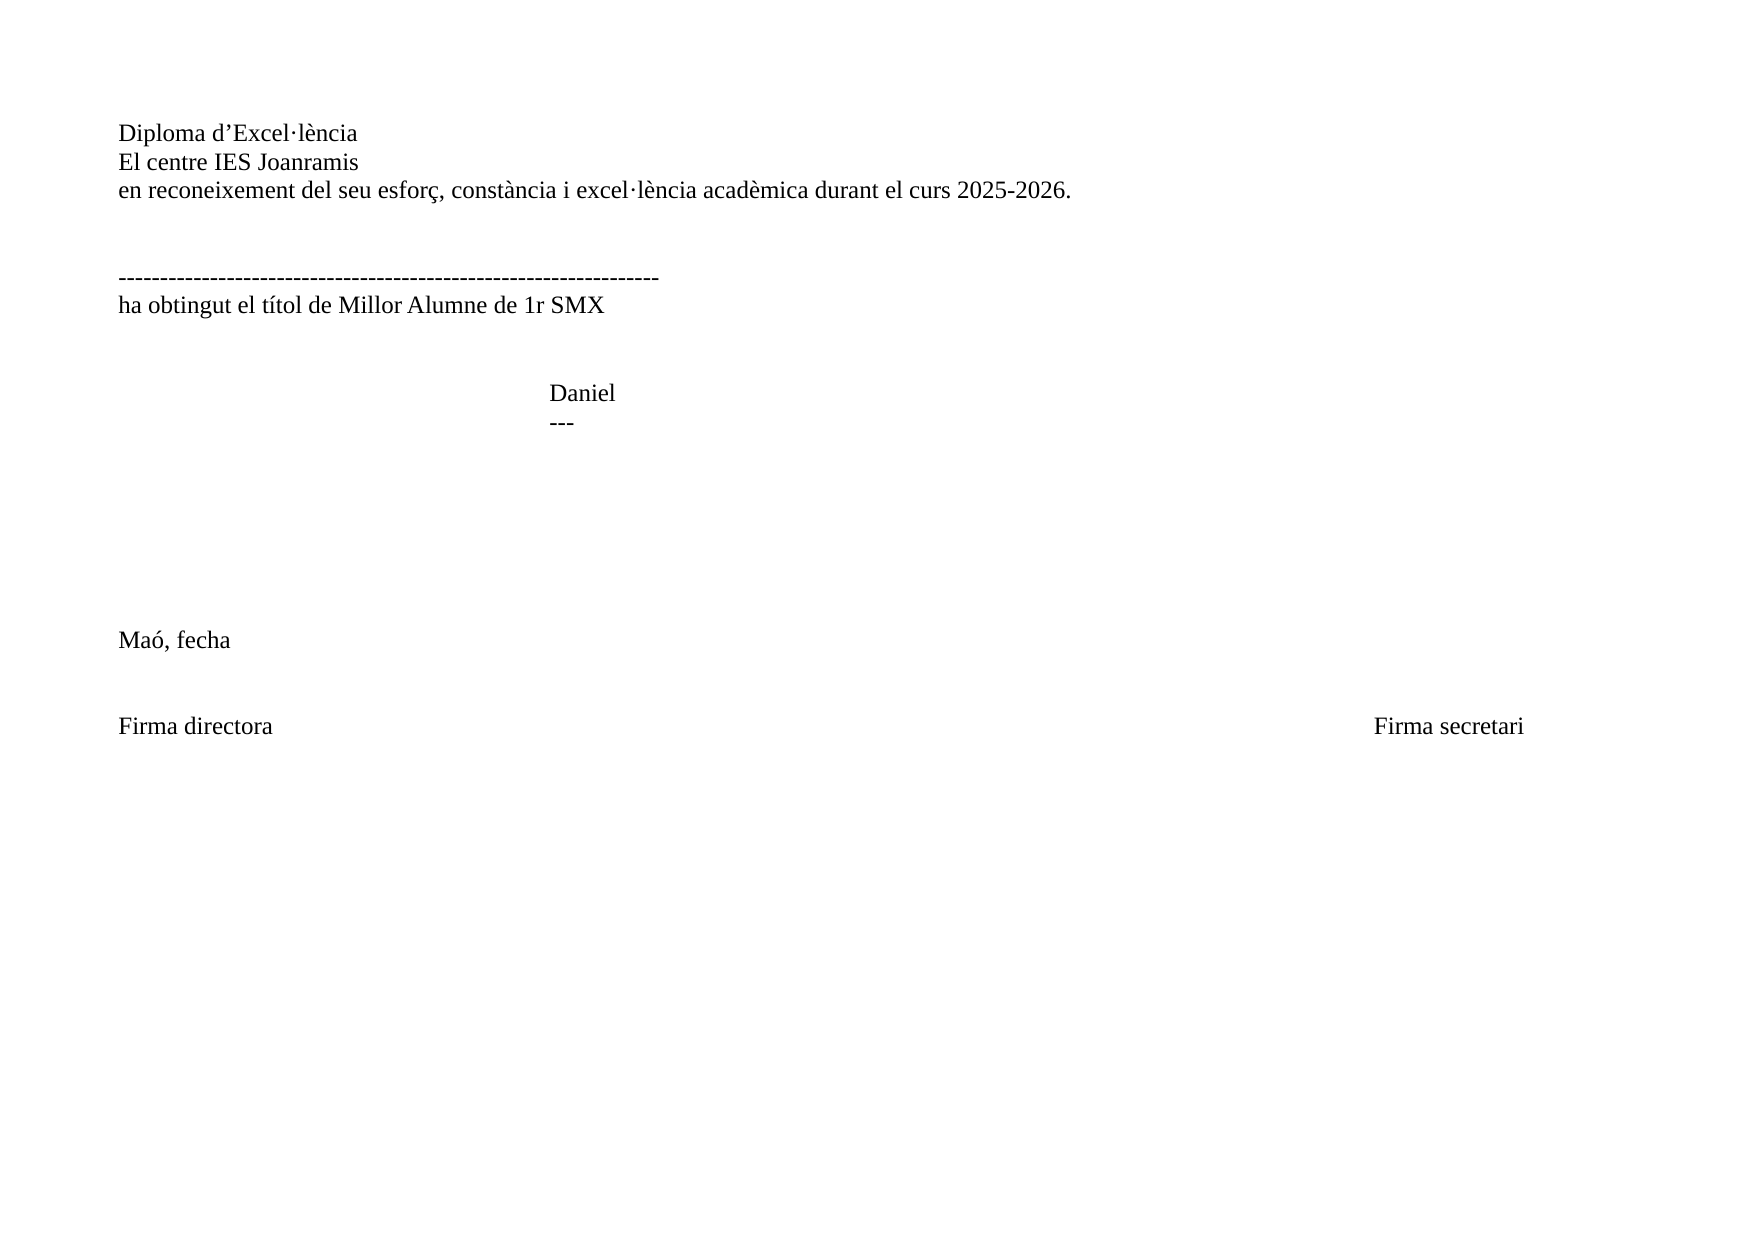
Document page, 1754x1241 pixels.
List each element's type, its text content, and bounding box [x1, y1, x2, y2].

text Daniel [549, 378, 992, 407]
text en reconeixement del seu esforç, constància i excel·lència acadèmica durant el curs 2025-2026. [118, 176, 1636, 204]
text ha obtingut el títol de Millor Alumne de 1r SMX [118, 291, 1636, 319]
text El centre IES Joanramis [118, 147, 1636, 176]
text Maó, fecha [118, 625, 1636, 654]
text Firma directora Firma secretari [118, 711, 1636, 740]
text --- [549, 407, 992, 435]
text Diploma d’Excel·lència [118, 118, 1636, 147]
text ----------------------------------------------------------------- [118, 262, 1636, 291]
